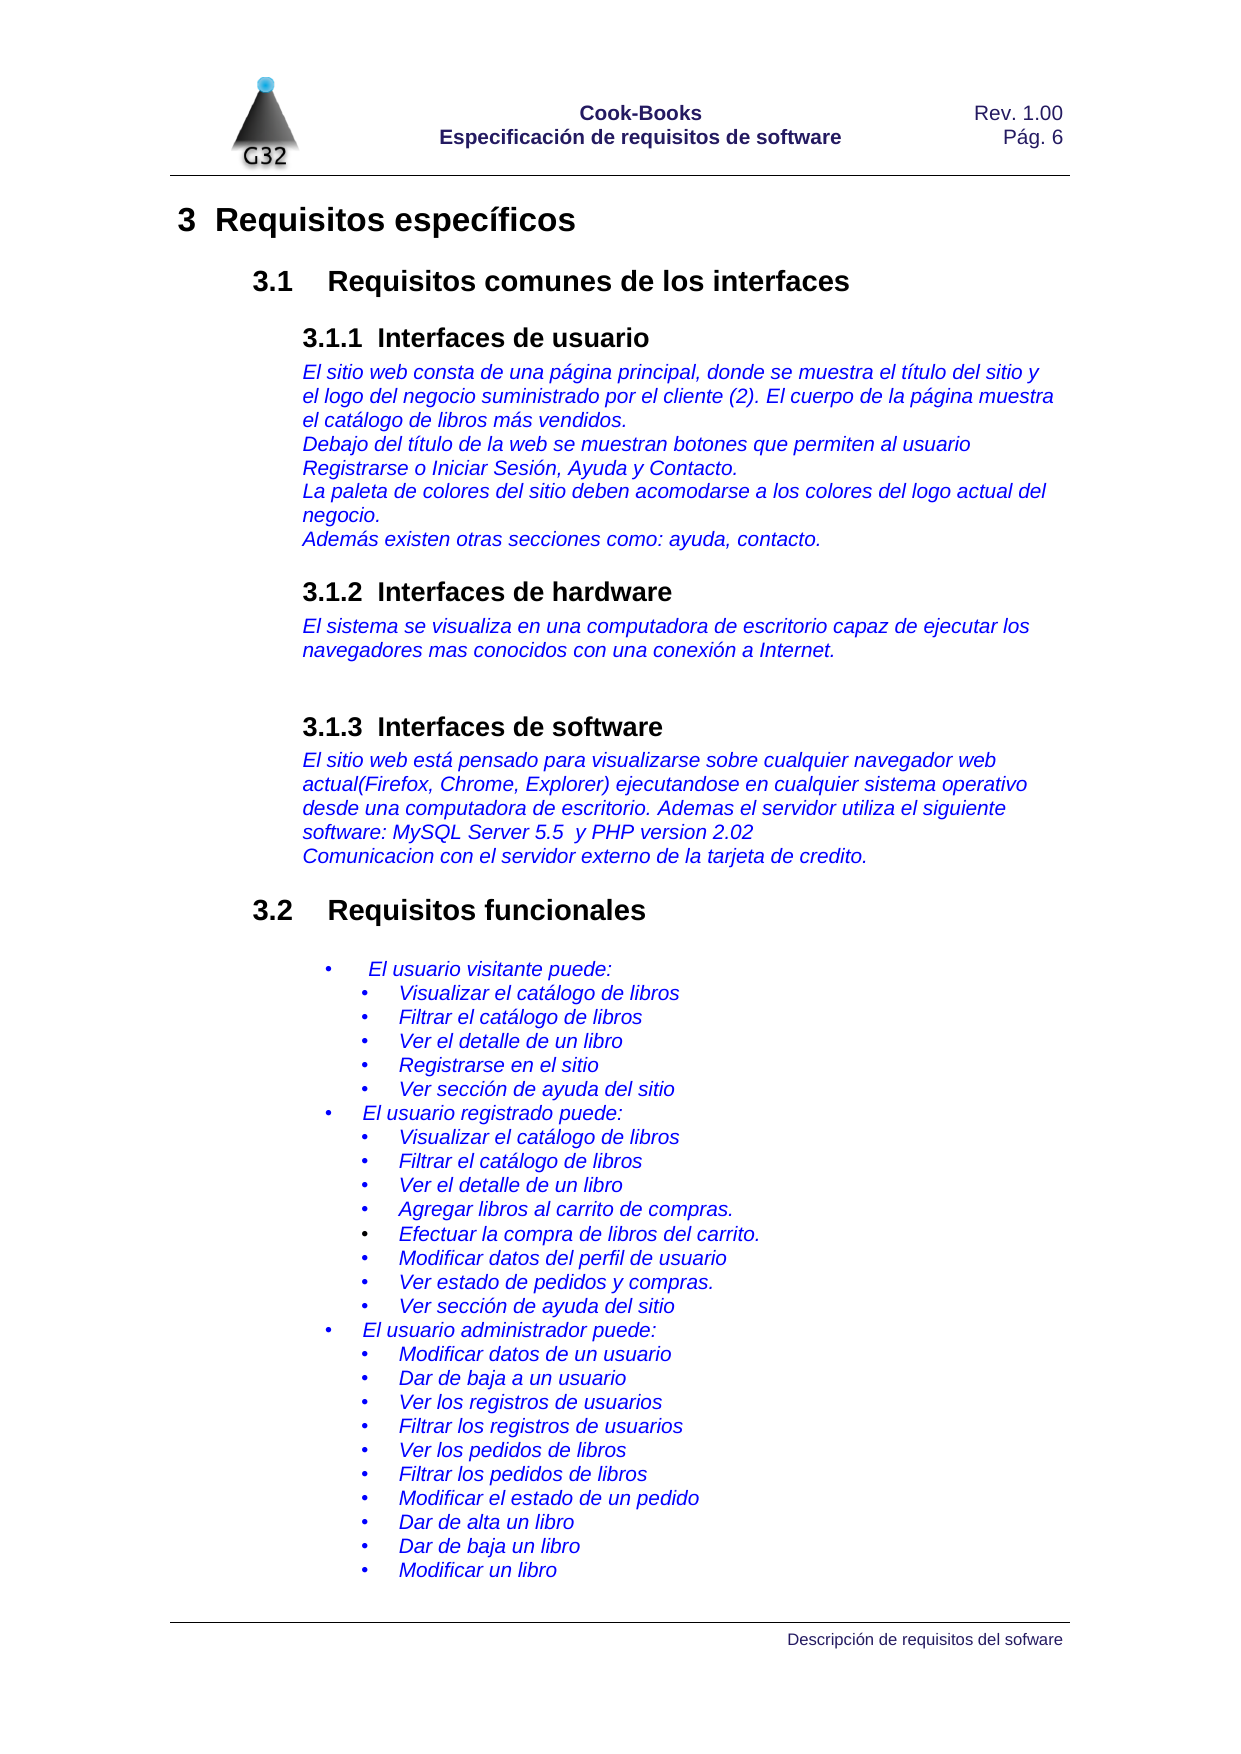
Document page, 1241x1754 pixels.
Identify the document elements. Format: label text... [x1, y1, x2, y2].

list Registrarse en el sitio [361, 1053, 1063, 1077]
text La paleta de colores del sitio deben acomodarse a los colores del logo actual del negocio. [302, 479, 1063, 527]
list Filtrar los pedidos de libros [361, 1462, 1063, 1486]
subtitle Requisitos específicos [177, 200, 1063, 238]
list Efectuar la compra de libros del carrito. [361, 1221, 1063, 1245]
subtitle Requisitos comunes de los interfaces [252, 263, 1063, 297]
list Filtrar los registros de usuarios [361, 1414, 1063, 1438]
list Ver sección de ayuda del sitio [361, 1077, 1063, 1101]
list Agregar libros al carrito de compras. [361, 1197, 1063, 1221]
list Filtrar el catálogo de libros [361, 1149, 1063, 1173]
list Filtrar el catálogo de libros [361, 1005, 1063, 1029]
list Dar de alta un libro [361, 1510, 1063, 1534]
list Dar de baja a un usuario [361, 1366, 1063, 1390]
list El usuario registrado puede: [325, 1101, 1063, 1125]
list El usuario administrador puede: [325, 1318, 1063, 1342]
list Ver los pedidos de libros [361, 1438, 1063, 1462]
list Ver el detalle de un libro [361, 1029, 1063, 1053]
subtitle Requisitos funcionales [252, 893, 1063, 926]
list Modificar datos del perfil de usuario [361, 1245, 1063, 1269]
list Ver el detalle de un libro [361, 1173, 1063, 1197]
list Ver sección de ayuda del sitio [361, 1293, 1063, 1318]
text El sistema se visualiza en una computadora de escritorio capaz de ejecutar los navegadores mas conocidos con una conexión a Internet. [302, 614, 1063, 662]
text Debajo del título de la web se muestran botones que permiten al usuario Registrarse o Iniciar Sesión, Ayuda y Contacto. [302, 431, 1063, 479]
subtitle Interfaces de hardware [302, 576, 1063, 607]
list Modificar el estado de un pedido [361, 1486, 1063, 1510]
list Visualizar el catálogo de libros [361, 981, 1063, 1005]
list El usuario visitante puede: [325, 957, 1063, 981]
subtitle Interfaces de usuario [302, 322, 1063, 353]
list Modificar un libro [361, 1558, 1063, 1582]
text Comunicacion con el servidor externo de la tarjeta de credito. [302, 844, 1063, 868]
list Dar de baja un libro [361, 1534, 1063, 1558]
list Visualizar el catálogo de libros [361, 1125, 1063, 1149]
text El sitio web consta de una página principal, donde se muestra el título del sitio y el logo del negocio suministrado por el cliente (2). El cuerpo de la página muestra el catálogo de libros más vendidos. [302, 359, 1063, 431]
list Modificar datos de un usuario [361, 1342, 1063, 1366]
subtitle Interfaces de software [302, 711, 1063, 742]
list Ver estado de pedidos y compras. [361, 1269, 1063, 1293]
text El sitio web está pensado para visualizarse sobre cualquier navegador web actual(Firefox, Chrome, Explorer) ejecutandose en cualquier sistema operativo desde una computadora de escritorio. Ademas el servidor utiliza el siguiente software: MySQL Server 5.5 y PHP version 2.02 [302, 748, 1063, 844]
picture [216, 77, 314, 174]
list Ver los registros de usuarios [361, 1390, 1063, 1414]
text Además existen otras secciones como: ayuda, contacto. [302, 527, 1063, 551]
